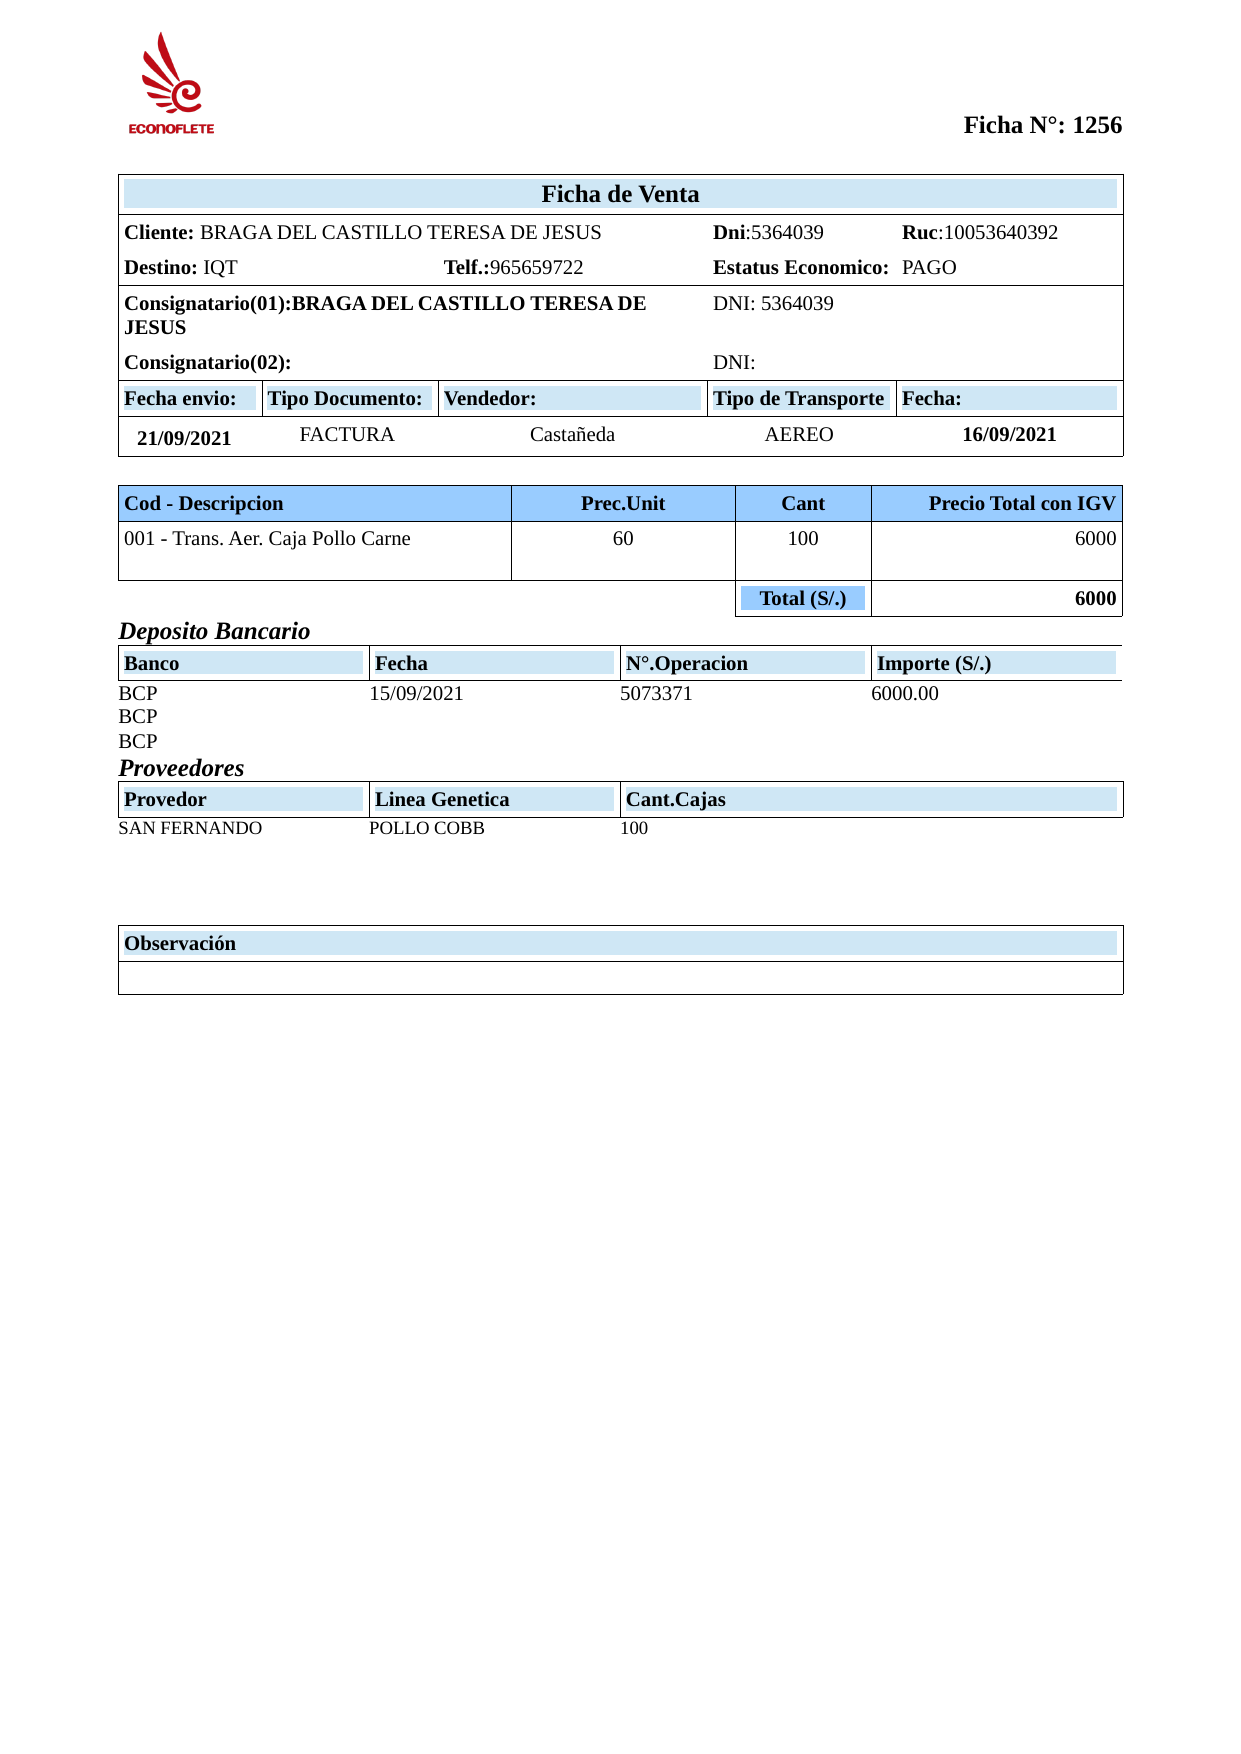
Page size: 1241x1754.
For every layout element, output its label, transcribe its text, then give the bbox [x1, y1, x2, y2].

table_cell Consignatario(02): [119, 345, 707, 380]
table_cell Total (S/.) [736, 581, 871, 616]
table_cell AEREO [707, 417, 896, 456]
table_cell Consignatario(01):BRAGA DEL CASTILLO TERESA DE JESUS [119, 286, 707, 344]
table_cell [118, 903, 369, 925]
table_cell FACTURA [262, 417, 438, 456]
table_cell [620, 903, 1123, 925]
table_cell [871, 705, 1122, 728]
table_cell BCP [118, 705, 369, 728]
table_header Cod - Descripcion [119, 486, 511, 521]
table_cell Cliente: BRAGA DEL CASTILLO TERESA DE JESUS [119, 215, 707, 249]
text Deposito Bancario [118, 616, 1122, 645]
table_cell 21/09/2021 [119, 417, 262, 456]
table_cell BCP [118, 681, 369, 704]
table_cell [118, 882, 369, 903]
table_cell [620, 705, 871, 728]
table_cell SAN FERNANDO [118, 818, 369, 839]
table_cell 15/09/2021 [369, 681, 620, 704]
table_cell [118, 581, 511, 616]
table_cell 6000 [872, 581, 1122, 616]
table_cell [118, 839, 369, 860]
table_cell [620, 860, 1123, 882]
table_cell Fecha: [897, 381, 1123, 416]
table_cell 6000 [872, 522, 1122, 580]
table_header Cant [736, 486, 871, 521]
table_cell [620, 729, 871, 753]
table_cell [511, 581, 735, 616]
table_cell [620, 882, 1123, 903]
table_cell [369, 903, 620, 925]
table_header Linea Genetica [370, 782, 620, 817]
table_cell [369, 729, 620, 753]
table_cell POLLO COBB [369, 818, 620, 839]
text Proveedores [118, 753, 1122, 781]
table_cell Estatus Economico: [707, 249, 896, 285]
table_header N°.Operacion [621, 646, 871, 680]
table_cell BCP [118, 729, 369, 753]
table_cell [871, 729, 1122, 753]
table_cell 100 [736, 522, 871, 580]
table_cell [369, 882, 620, 903]
table_cell DNI: [707, 345, 1123, 380]
table_cell 6000.00 [871, 681, 1122, 704]
table_cell 16/09/2021 [896, 417, 1123, 456]
table_header Provedor [119, 782, 369, 817]
table_cell [369, 839, 620, 860]
table_cell [620, 839, 1123, 860]
table_header Prec.Unit [512, 486, 735, 521]
table_cell 5073371 [620, 681, 871, 704]
table_cell Ruc:10053640392 [896, 215, 1123, 249]
table_header Precio Total con IGV [872, 486, 1122, 521]
table_cell Destino: IQT [119, 249, 438, 285]
table_cell Tipo de Transporte [708, 381, 896, 416]
picture [118, 31, 225, 134]
table_header Fecha [370, 646, 620, 680]
table_cell [369, 860, 620, 882]
table_cell Vendedor: [439, 381, 707, 416]
table_cell DNI: 5364039 [707, 286, 1123, 344]
table_header Banco [119, 646, 369, 680]
table_cell PAGO [896, 249, 1123, 285]
table_cell [118, 860, 369, 882]
table_cell [369, 705, 620, 728]
table_cell Tipo Documento: [263, 381, 438, 416]
table_header Observación [119, 926, 1123, 961]
table_cell 001 - Trans. Aer. Caja Pollo Carne [119, 522, 511, 580]
table_cell Telf.:965659722 [438, 249, 707, 285]
table_cell Castañeda [438, 417, 707, 456]
table_header Ficha de Venta [119, 175, 1123, 214]
table_cell 60 [512, 522, 735, 580]
table_header Cant.Cajas [621, 782, 1123, 817]
table_cell [119, 962, 1123, 994]
table_header Importe (S/.) [872, 646, 1122, 680]
table_cell 100 [620, 818, 1123, 839]
table_cell Fecha envio: [119, 381, 262, 416]
table_cell Dni:5364039 [707, 215, 896, 249]
